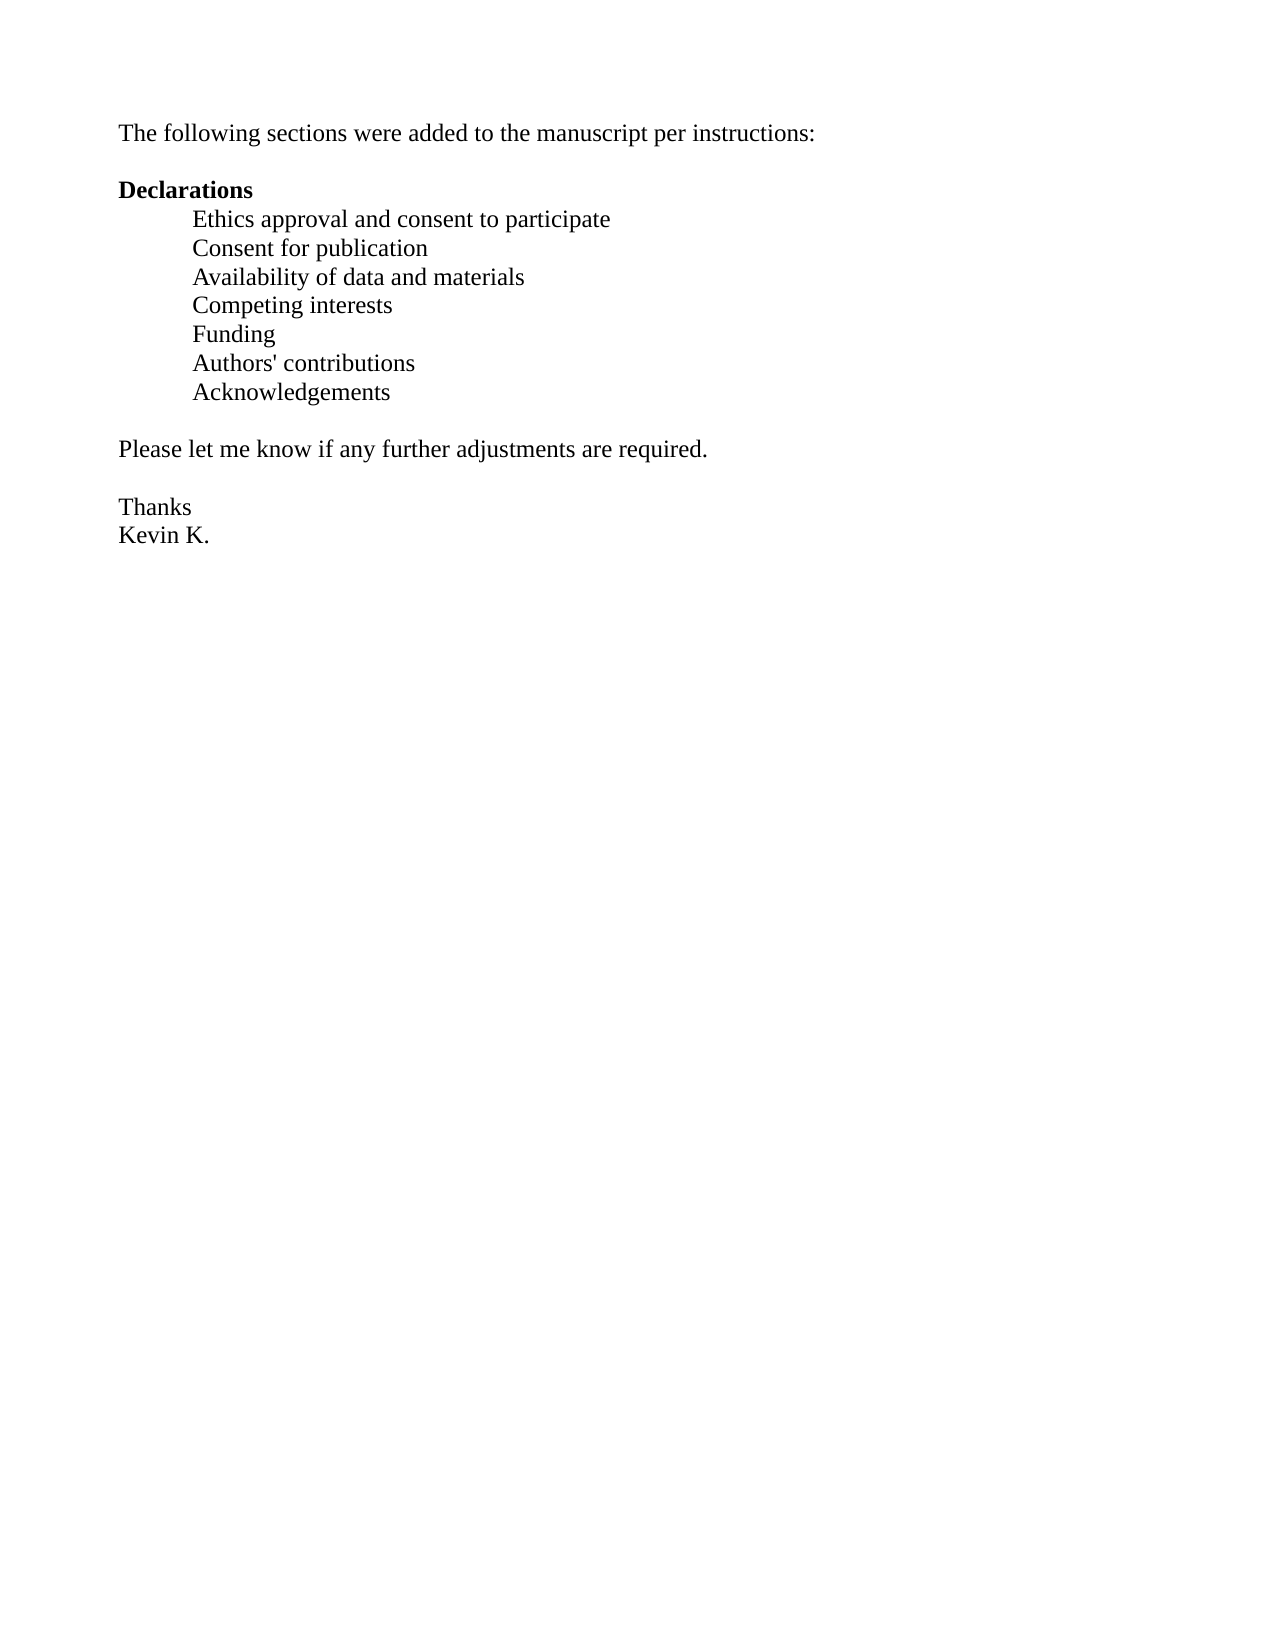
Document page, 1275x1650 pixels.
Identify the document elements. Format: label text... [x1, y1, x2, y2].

text Declarations [118, 176, 1157, 204]
text Ethics approval and consent to participate Consent for publication Availability of data and materials Competing interests Funding Authors' contributions Acknowledgements [118, 204, 1157, 434]
text Please let me know if any further adjustments are required. [118, 434, 1157, 463]
text Thanks [118, 492, 1157, 521]
text Kevin K. [118, 521, 1157, 549]
text The following sections were added to the manuscript per instructions: [118, 118, 1157, 147]
